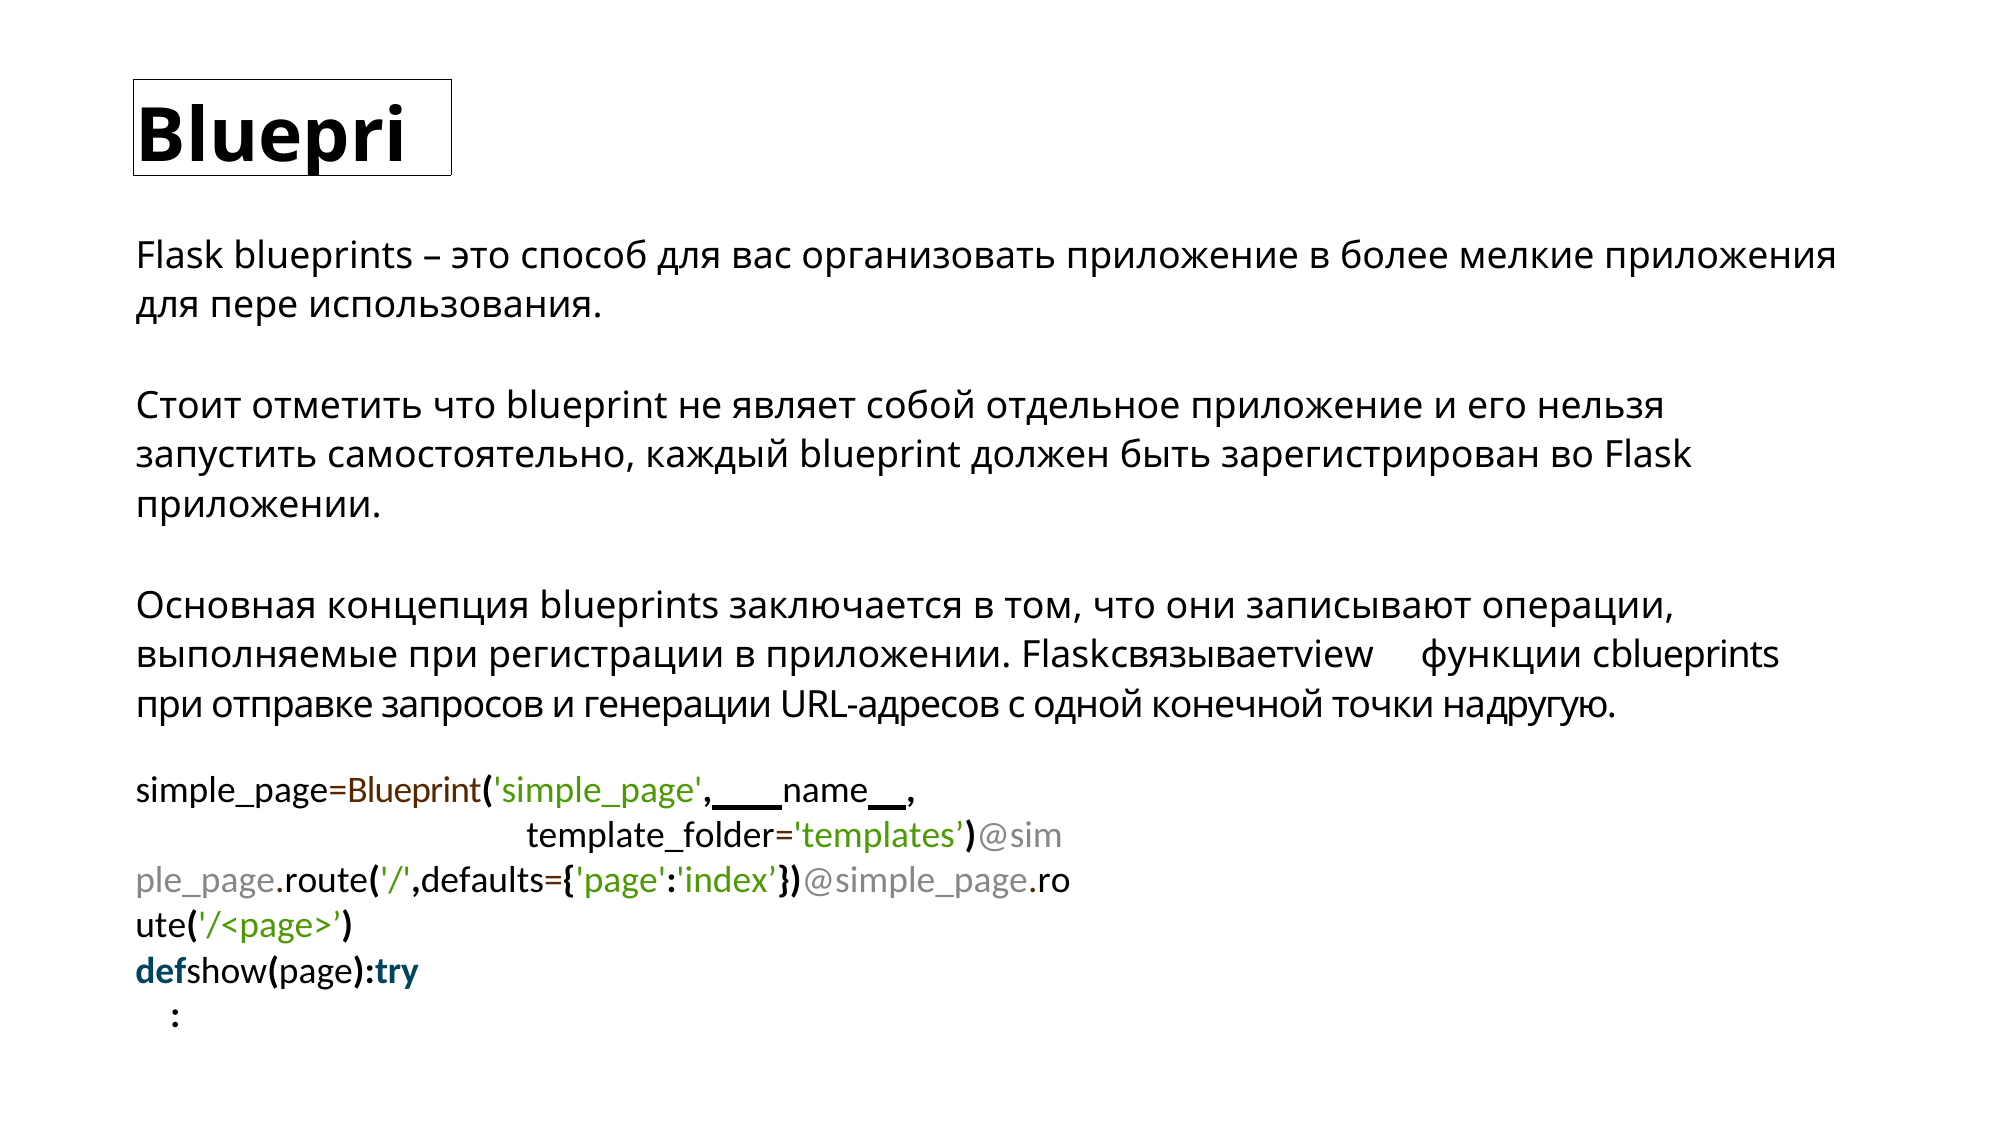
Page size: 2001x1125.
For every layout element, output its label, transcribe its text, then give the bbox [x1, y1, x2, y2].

text defshow(page):try: [135, 947, 424, 1037]
text template_folder='templates’)@simple_page.route('/',defaults={'page':'index’})@simple_page.route('/<page>’) [135, 812, 1075, 947]
text Стоит отметить что blueprint не являет собой отдельное приложение и его нельзя запустить самостоятельно, каждый blueprint должен быть зарегистрирован во Flask приложении. [135, 378, 1846, 528]
text simple_page=Blueprint('simple_page', name , [135, 766, 1962, 812]
text Flask blueprints – это способ для вас организовать приложение в более мелкие приложения для пере использования. [135, 228, 1882, 328]
text Основная концепция blueprints заключается в том, что они записывают операции, выполняемые при регистрации в приложении. Flaskсвязываетview функции сblueprints при отправке запросов и генерации URL-адресов с одной конечной точки надругую. [135, 578, 1813, 729]
